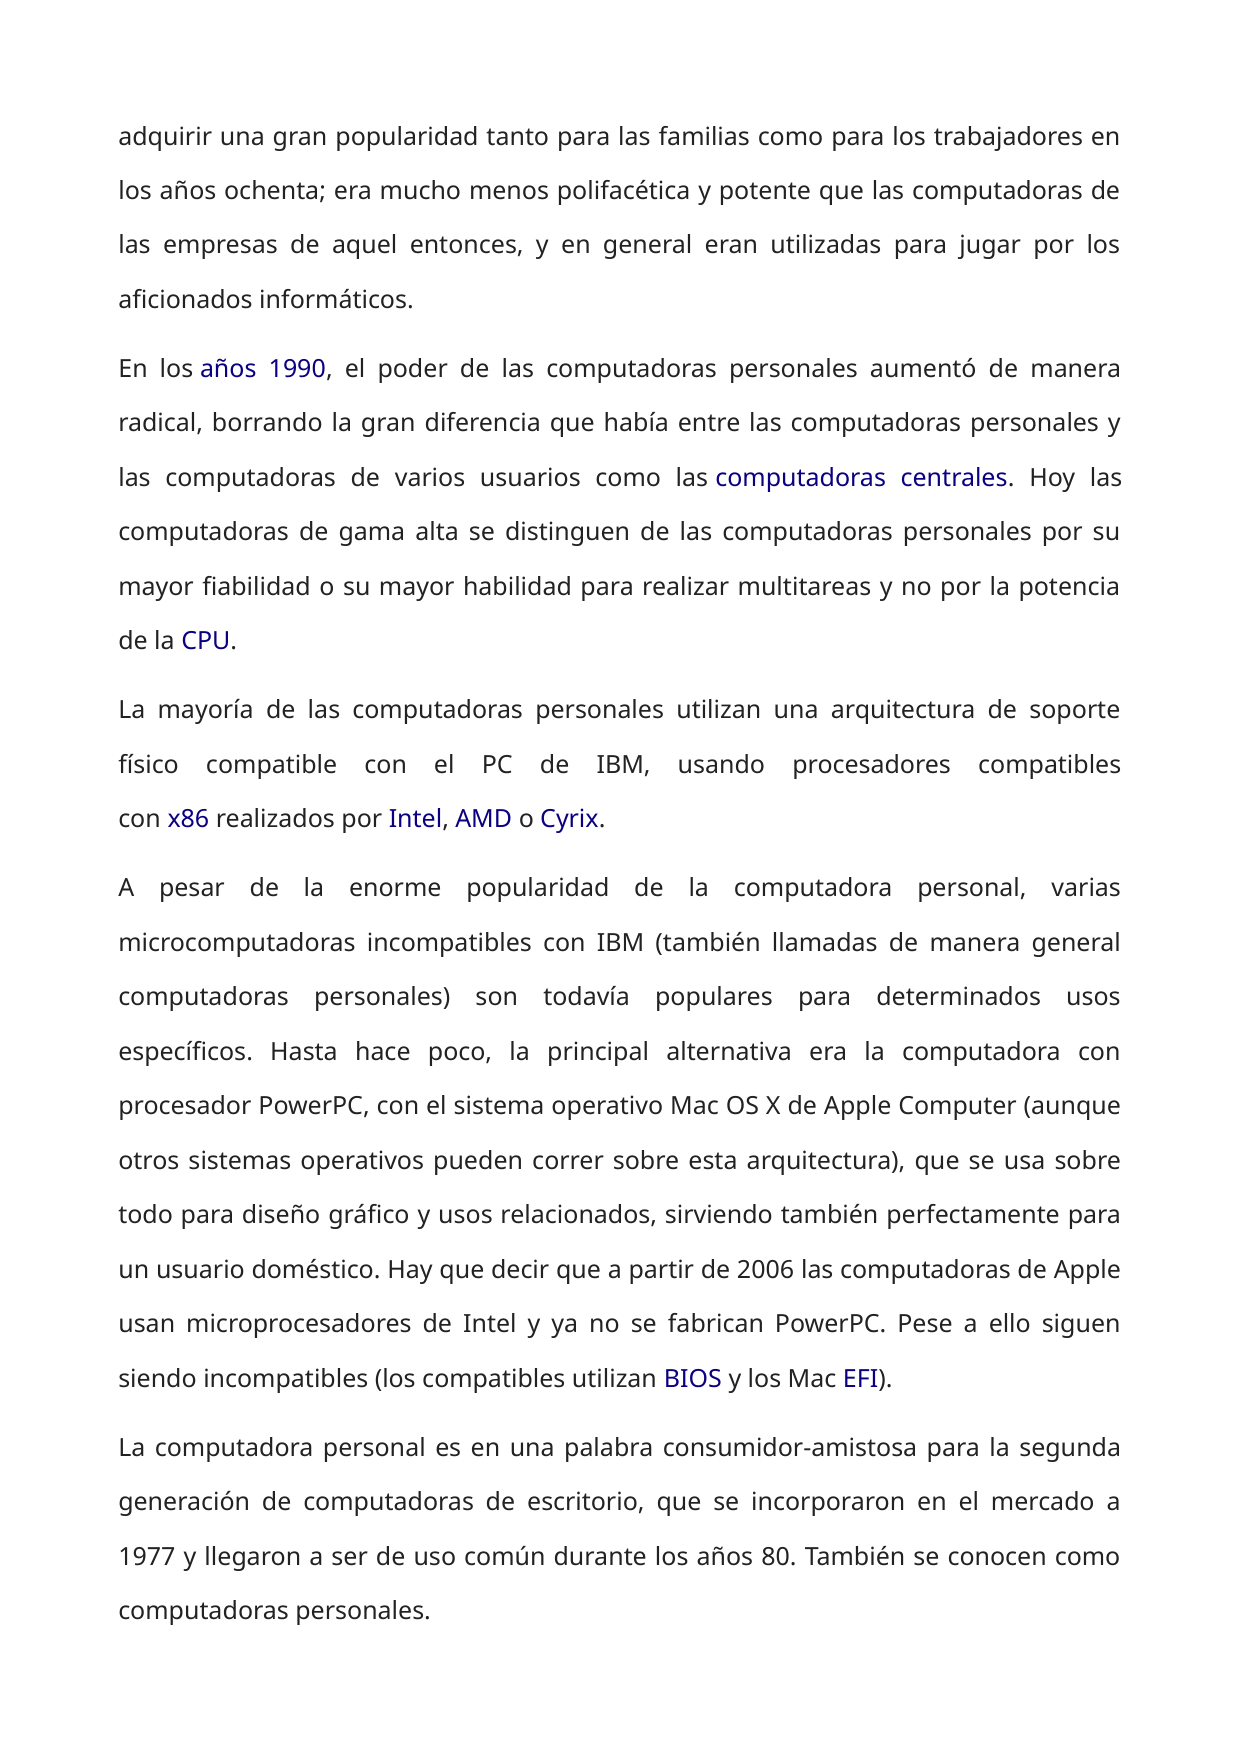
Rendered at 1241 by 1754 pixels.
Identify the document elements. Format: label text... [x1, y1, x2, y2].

text En los años 1990, el poder de las computadoras personales aumentó de manera radical, borrando la gran diferencia que había entre las computadoras personales y las computadoras de varios usuarios como las computadoras centrales. Hoy las computadoras de gama alta se distinguen de las computadoras personales por su mayor fiabilidad o su mayor habilidad para realizar multitareas y no por la potencia de la CPU. [118, 351, 1122, 657]
text La computadora personal es en una palabra consumidor-amistosa para la segunda generación de computadoras de escritorio, que se incorporaron en el mercado a 1977 y llegaron a ser de uso común durante los años 80. También se conocen como computadoras personales. [118, 1429, 1122, 1627]
text adquirir una gran popularidad tanto para las familias como para los trabajadores en los años ochenta; era mucho menos polifacética y potente que las computadoras de las empresas de aquel entonces, y en general eran utilizadas para jugar por los aficionados informáticos. [118, 118, 1122, 316]
text A pesar de la enorme popularidad de la computadora personal, varias microcomputadoras incompatibles con IBM (también llamadas de manera general computadoras personales) son todavía populares para determinados usos específicos. Hasta hace poco, la principal alternativa era la computadora con procesador PowerPC, con el sistema operativo Mac OS X de Apple Computer (aunque otros sistemas operativos pueden correr sobre esta arquitectura), que se usa sobre todo para diseño gráfico y usos relacionados, sirviendo también perfectamente para un usuario doméstico. Hay que decir que a partir de 2006 las computadoras de Apple usan microprocesadores de Intel y ya no se fabrican PowerPC. Pese a ello siguen siendo incompatibles (los compatibles utilizan BIOS y los Mac EFI). [118, 870, 1122, 1394]
text La mayoría de las computadoras personales utilizan una arquitectura de soporte físico compatible con el PC de IBM, usando procesadores compatibles con x86 realizados por Intel, AMD o Cyrix. [118, 692, 1122, 835]
